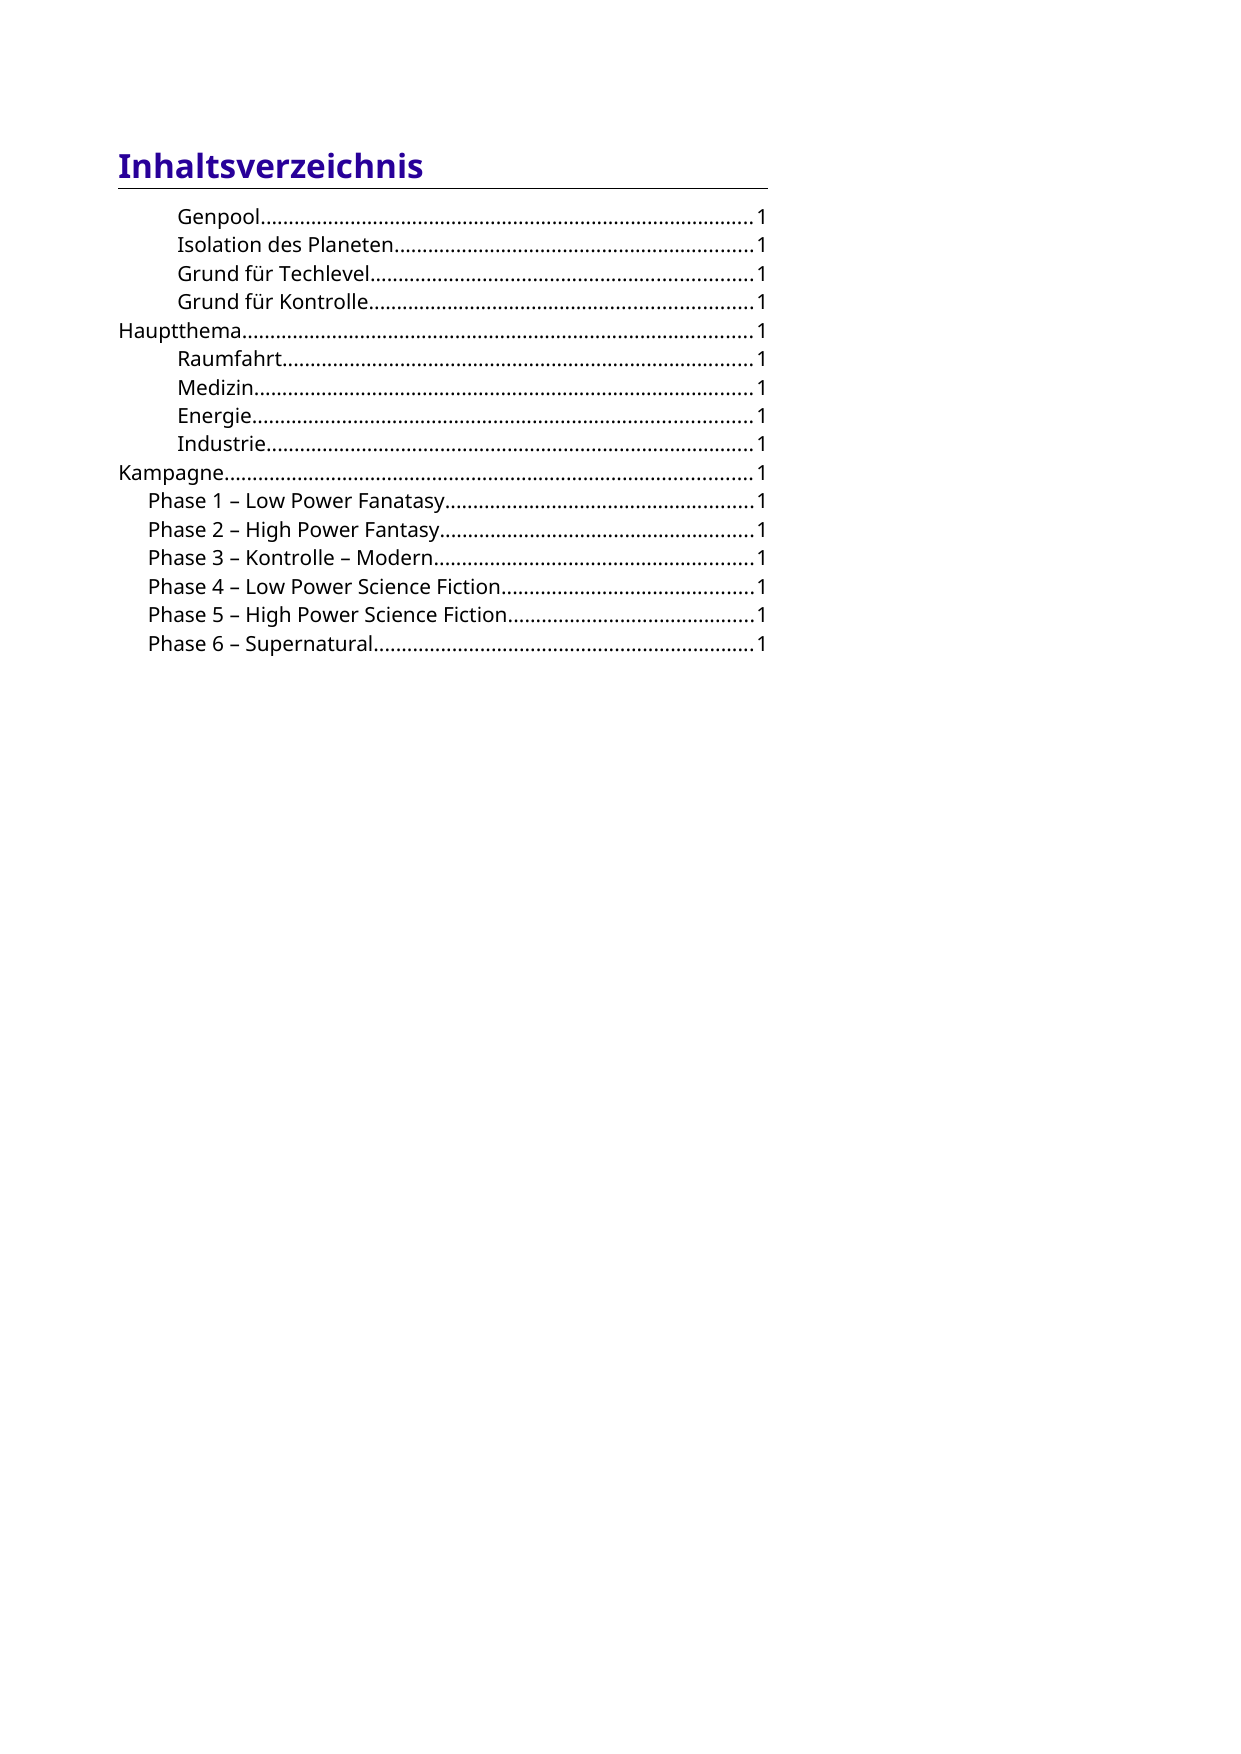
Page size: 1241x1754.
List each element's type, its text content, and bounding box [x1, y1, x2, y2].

text Phase 5 – High Power Science Fiction 1 [148, 600, 768, 629]
text Energie 1 [177, 401, 768, 429]
subtitle Inhaltsverzeichnis [118, 143, 768, 188]
text Kampagne 1 [118, 458, 768, 486]
text Grund für Techlevel 1 [177, 259, 768, 287]
text Genpool 1 [177, 202, 768, 231]
text Phase 4 – Low Power Science Fiction 1 [148, 572, 768, 600]
text Phase 1 – Low Power Fanatasy 1 [148, 486, 768, 515]
text Isolation des Planeten 1 [177, 231, 768, 259]
text Hauptthema 1 [118, 316, 768, 344]
text Phase 2 – High Power Fantasy 1 [148, 515, 768, 543]
text Phase 3 – Kontrolle – Modern 1 [148, 543, 768, 572]
text Raumfahrt 1 [177, 344, 768, 373]
text Grund für Kontrolle 1 [177, 287, 768, 316]
text Industrie 1 [177, 429, 768, 458]
text Medizin 1 [177, 373, 768, 401]
text Phase 6 – Supernatural 1 [148, 629, 768, 657]
